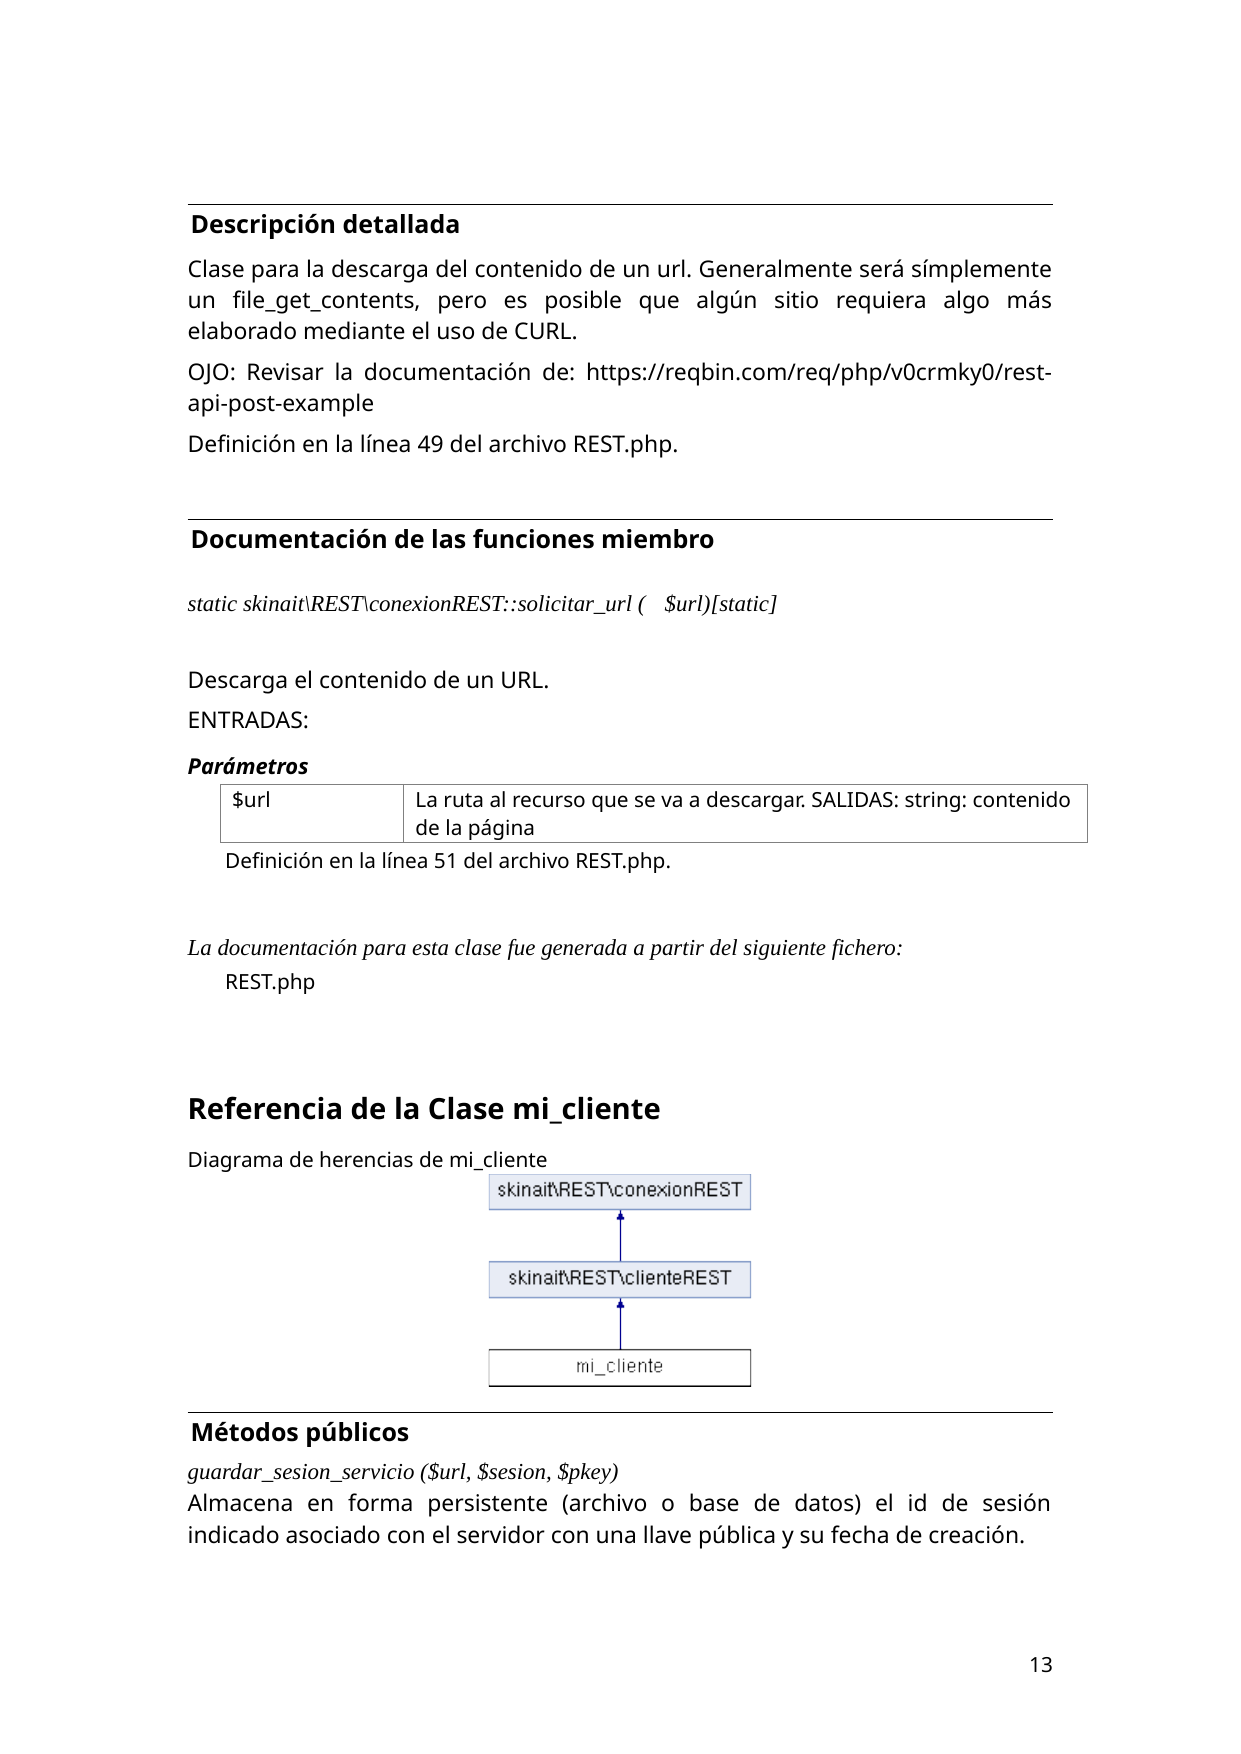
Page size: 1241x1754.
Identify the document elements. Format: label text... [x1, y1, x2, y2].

text Diagrama de herencias de mi_cliente [187, 1146, 1053, 1174]
picture [488, 1174, 752, 1387]
text Definición en la línea 49 del archivo REST.php. [187, 428, 1053, 459]
text Clase para la descarga del contenido de un url. Generalmente será símplemente un file_get_contents, pero es posible que algún sitio requiera algo más elaborado mediante el uso de CURL. [187, 253, 1053, 347]
table_header $url [221, 785, 403, 842]
text OJO: Revisar la documentación de: https://reqbin.com/req/php/v0crmky0/rest-api-post-example [187, 356, 1053, 418]
subtitle static skinait\REST\conexionREST::solicitar_url ( $url)[static] [187, 590, 1053, 616]
subtitle Parámetros [187, 751, 1053, 781]
list REST.php [225, 967, 1053, 995]
text ENTRADAS: [187, 704, 1053, 735]
subtitle Documentación de las funciones miembro [187, 520, 1053, 559]
list guardar_sesion_servicio ($url, $sesion, $pkey) [187, 1458, 1053, 1484]
text Almacena en forma persistente (archivo o base de datos) el id de sesión indicado asociado con el servidor con una llave pública y su fecha de creación. [187, 1487, 1053, 1550]
subtitle Métodos públicos [187, 1413, 1053, 1452]
table_header La ruta al recurso que se va a descargar. SALIDAS: string: contenido de la página [404, 785, 1087, 842]
list Definición en la línea 51 del archivo REST.php. [225, 846, 1053, 874]
subtitle Descripción detallada [187, 205, 1053, 243]
subtitle La documentación para esta clase fue generada a partir del siguiente fichero: [187, 934, 1053, 961]
subtitle Referencia de la Clase mi_cliente [187, 1088, 1053, 1128]
text Descarga el contenido de un URL. [187, 663, 1053, 695]
